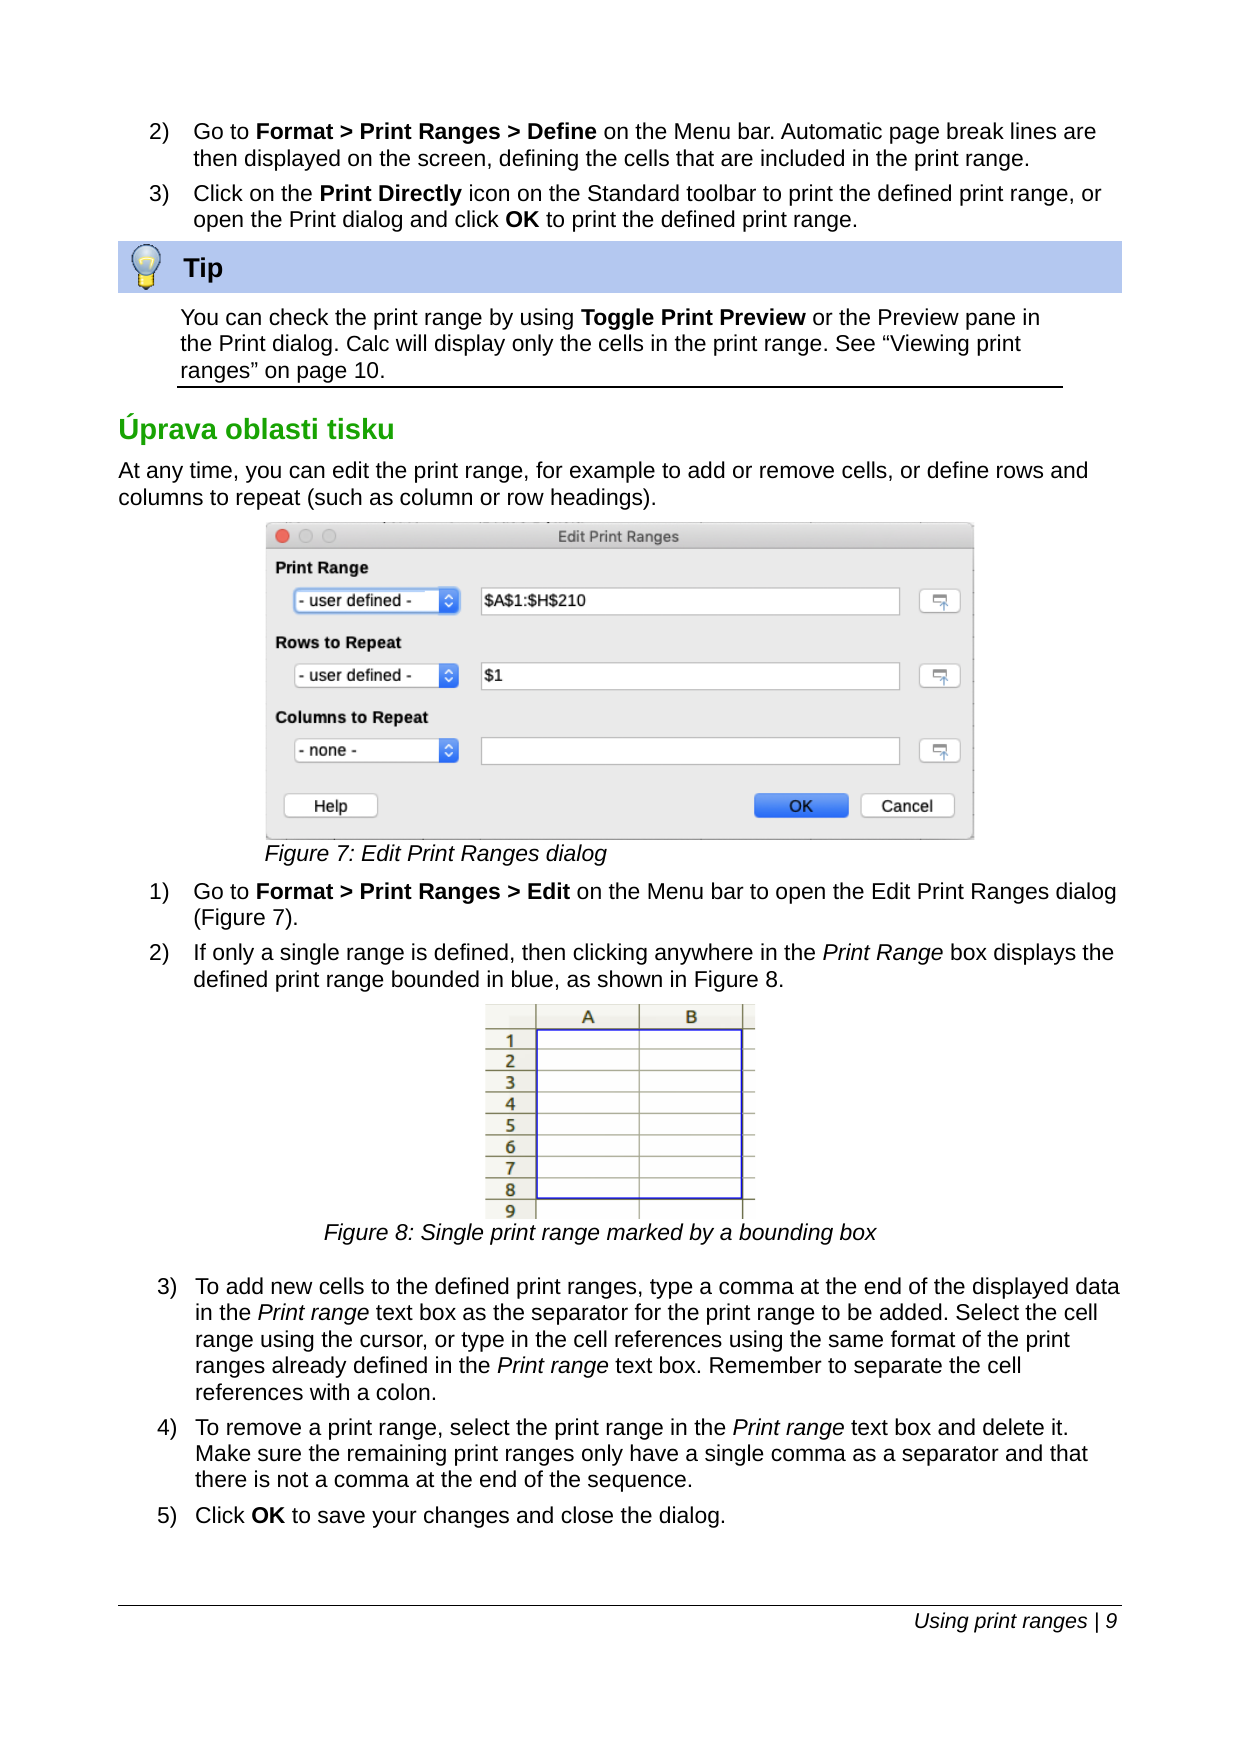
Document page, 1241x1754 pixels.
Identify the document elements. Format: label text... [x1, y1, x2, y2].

list If only a single range is defined, then clicking anywhere in the Print Range box displays the defined print range bounded in blue, as shown in Figure 8. [169, 939, 1122, 992]
text Figure 8: Single print range marked by a bounding box [323, 1004, 917, 1245]
picture [265, 522, 975, 840]
subtitle Úprava oblasti tisku [118, 412, 1122, 445]
list Click OK to save your changes and close the dialog. [177, 1502, 1122, 1528]
text You can check the print range by using Toggle Print Preview or the Preview pane in the Print dialog. Calc will display only the cells in the print range. See “Viewing print ranges” on page 10. [177, 301, 1063, 386]
list Go to Format > Print Ranges > Define on the Menu bar. Automatic page break lines are then displayed on the screen, defining the cells that are included in the print range. [169, 118, 1122, 171]
list To remove a print range, select the print range in the Print range text box and delete it. Make sure the remaining print ranges only have a single comma as a separator and that there is not a comma at the end of the sequence. [177, 1414, 1122, 1493]
text Figure 7: Edit Print Ranges dialog [264, 522, 976, 866]
picture [119, 242, 170, 293]
list Click on the Print Directly icon on the Standard toolbar to print the defined print range, or open the Print dialog and click OK to print the defined print range. [169, 180, 1122, 232]
text At any time, you can edit the print range, for example to add or remove cells, or define rows and columns to repeat (such as column or row headings). [118, 457, 1122, 510]
list To add new cells to the defined print ranges, type a comma at the end of the displayed data in the Print range text box as the separator for the print range to be added. Select the cell range using the cursor, or type in the cell references using the same format of the print ranges already defined in the Print range text box. Remember to separate the cell references with a colon. [177, 1273, 1122, 1405]
list Go to Format > Print Ranges > Edit on the Menu bar to open the Edit Print Ranges dialog (Figure 7). [169, 878, 1122, 931]
picture [485, 1004, 755, 1219]
subtitle Tip [118, 241, 1122, 293]
